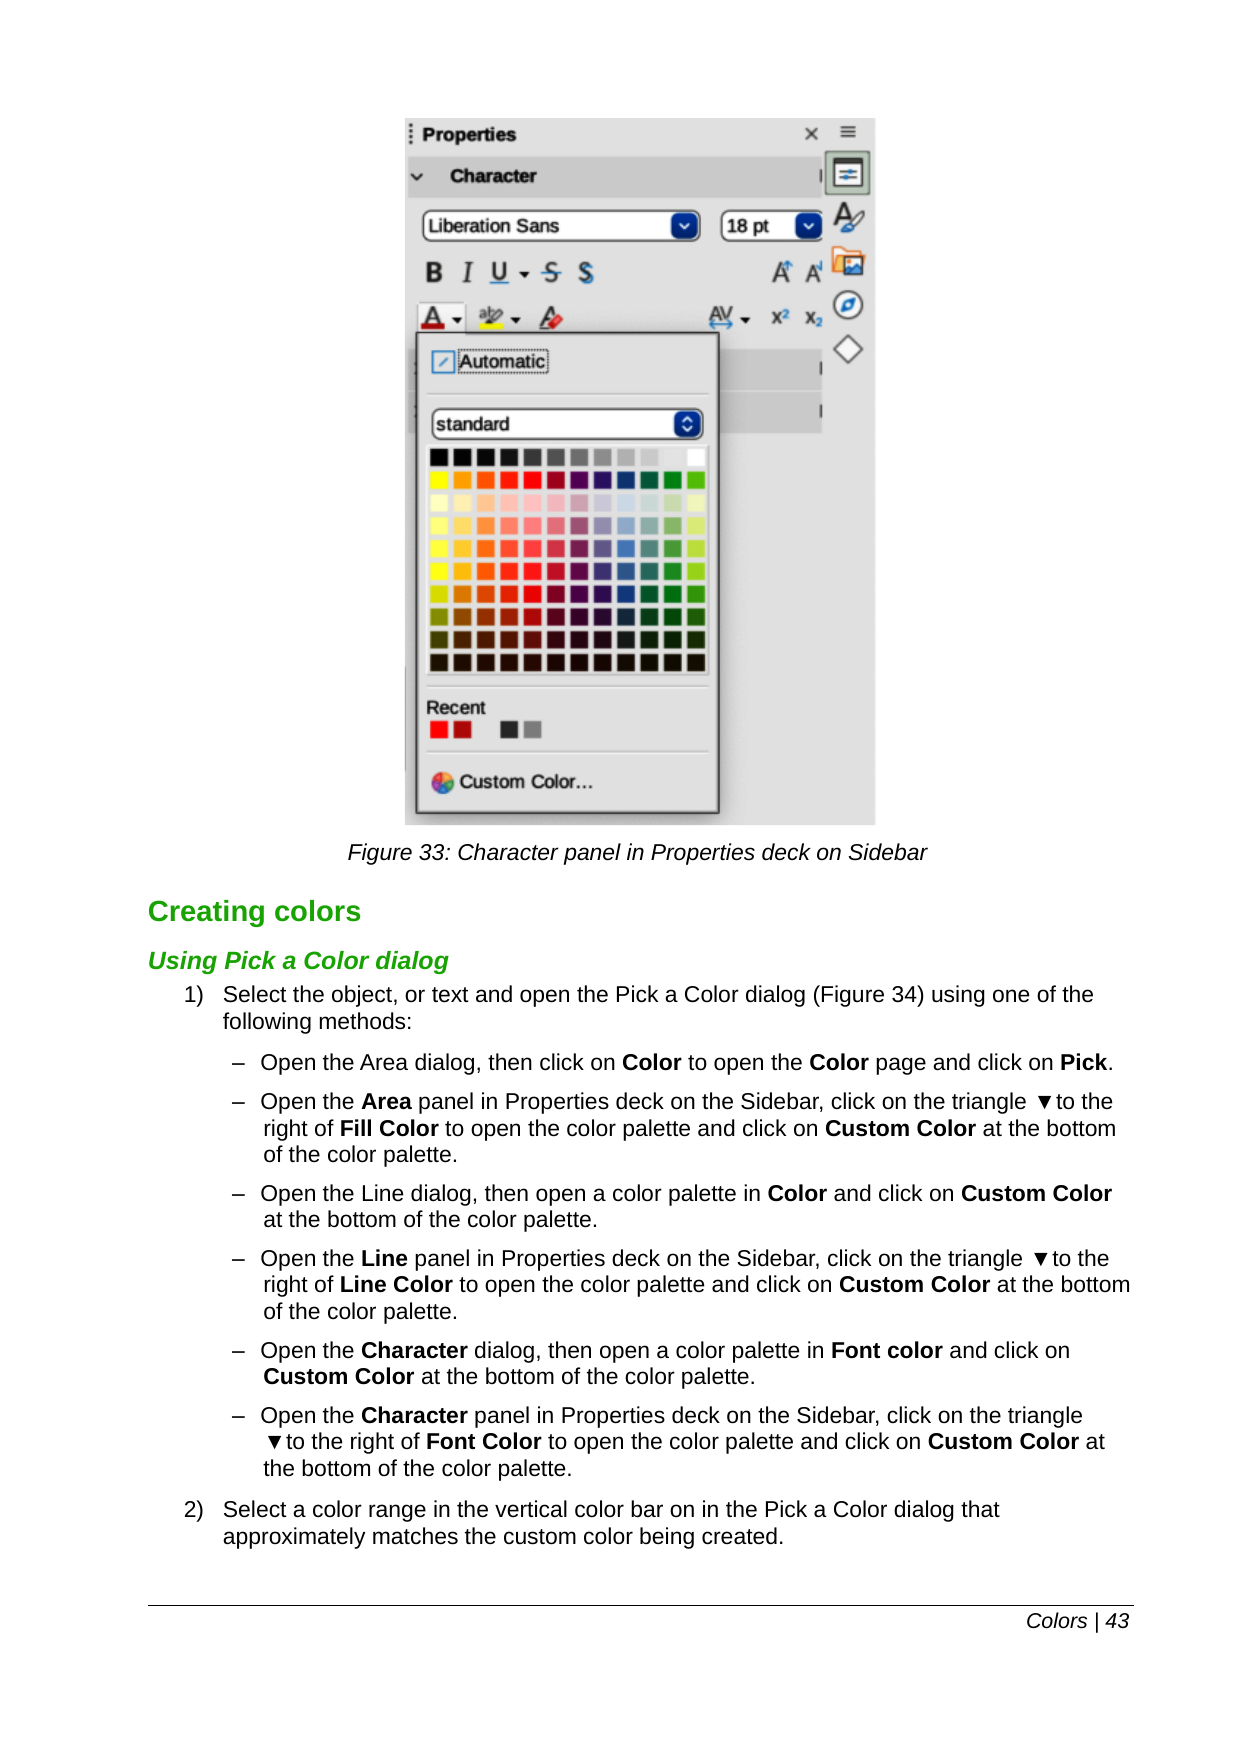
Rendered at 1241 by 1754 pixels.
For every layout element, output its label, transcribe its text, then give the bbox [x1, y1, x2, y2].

list Select a color range in the vertical color bar on in the Pick a Color dialog that approximately matches the custom color being created. [204, 1496, 1134, 1549]
list Open the Area dialog, then click on Color to open the Color page and click on Pick. [229, 1046, 1134, 1076]
subtitle Using Pick a Color dialog [148, 946, 1134, 975]
list Open the Character panel in Properties deck on the Sidebar, click on the triangle ▼to the right of Font Color to open the color palette and click on Custom Color at the bottom of the color palette. [229, 1399, 1134, 1484]
list Open the Line panel in Properties deck on the Sidebar, click on the triangle ▼to the right of Line Color to open the color palette and click on Custom Color at the bottom of the color palette. [229, 1242, 1134, 1324]
list Open the Line dialog, then open a color palette in Color and click on Custom Color at the bottom of the color palette. [229, 1177, 1134, 1232]
picture [404, 118, 878, 827]
list Open the Area panel in Properties deck on the Sidebar, click on the triangle ▼to the right of Fill Color to open the color palette and click on Custom Color at the bottom of the color palette. [229, 1085, 1134, 1167]
text Figure 33: Character panel in Properties deck on Sidebar [347, 839, 934, 866]
list Select the object, or text and open the Pick a Color dialog (Figure 34) using one of the following methods: [204, 981, 1134, 1034]
list Open the Character dialog, then open a color palette in Font color and click on Custom Color at the bottom of the color palette. [229, 1334, 1134, 1389]
subtitle Creating colors [148, 894, 1134, 927]
